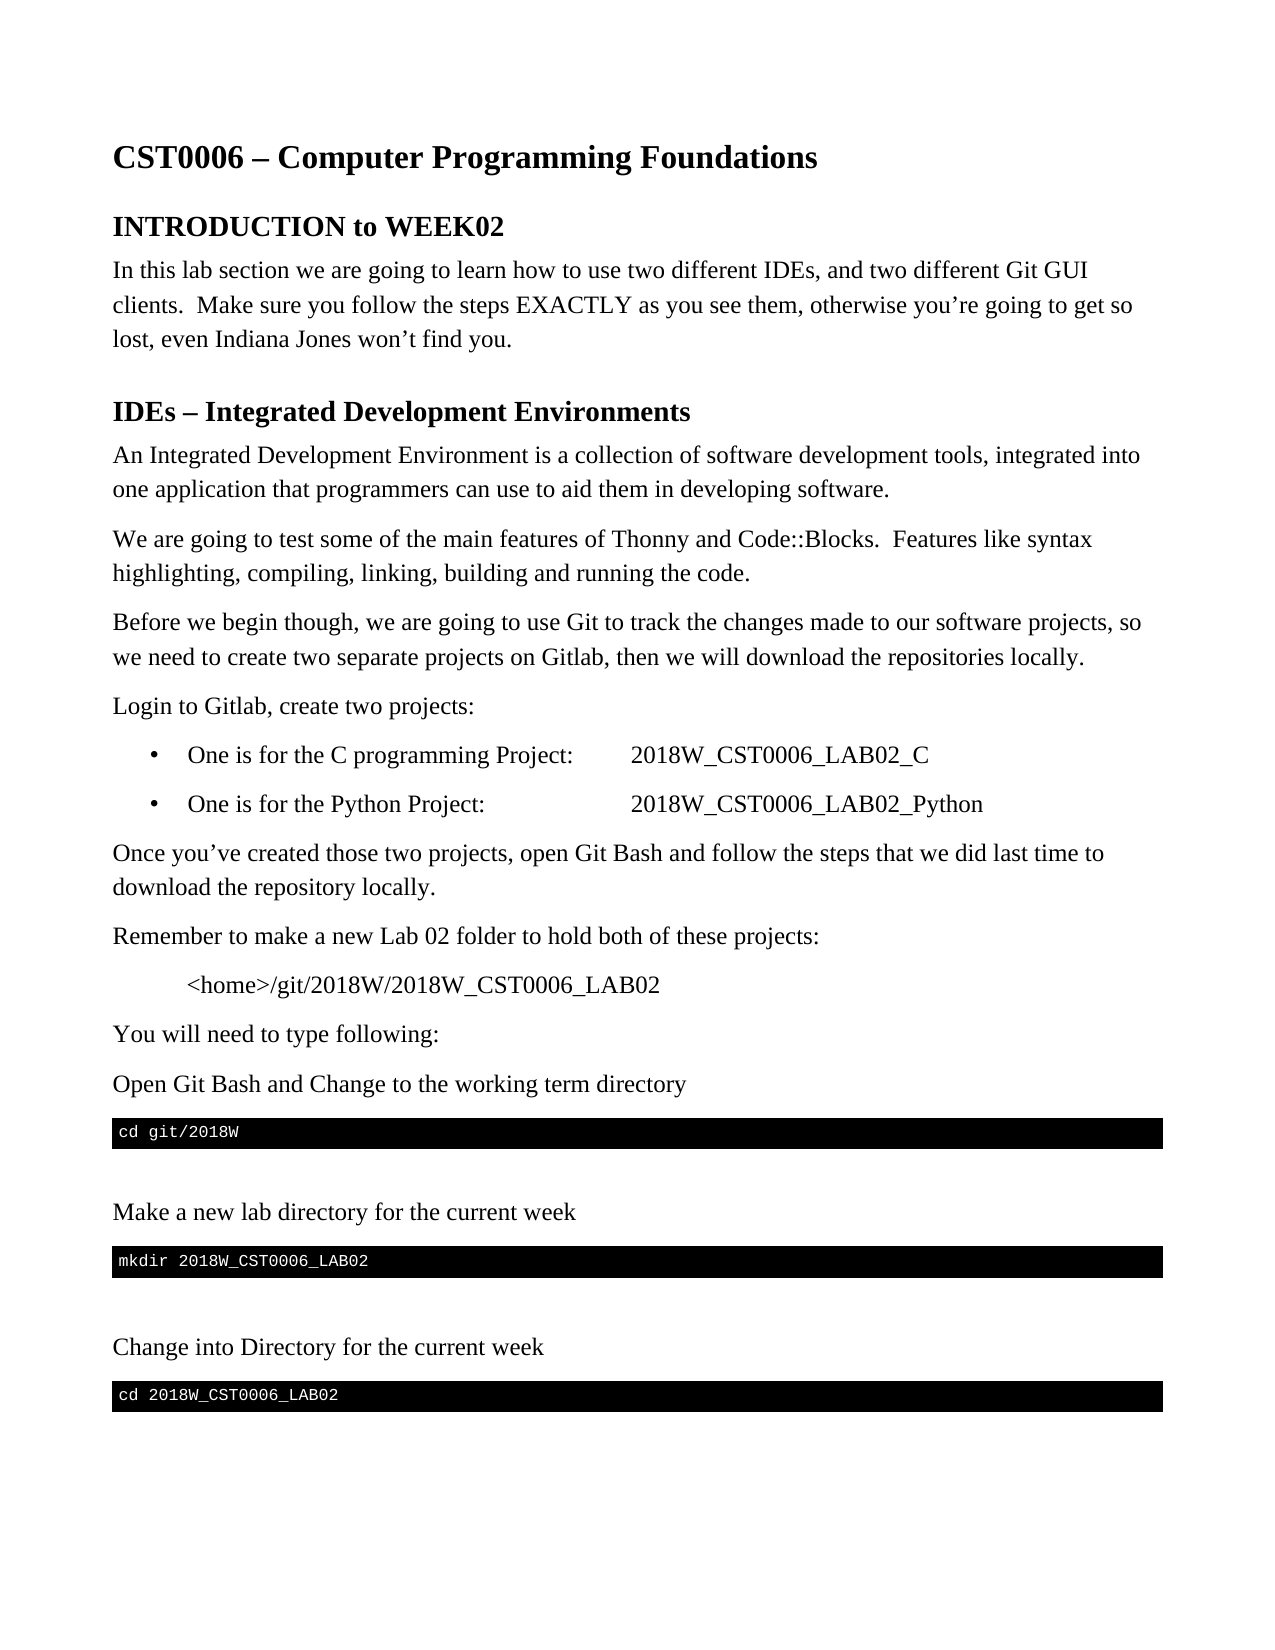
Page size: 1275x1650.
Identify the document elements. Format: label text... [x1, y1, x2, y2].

subtitle CST0006 – Computer Programming Foundations [112, 137, 1162, 176]
text Change into Directory for the current week [112, 1332, 1162, 1360]
text Remember to make a new Lab 02 folder to hold both of these projects: [112, 921, 1162, 950]
text Login to Gitlab, create two projects: [112, 691, 1162, 719]
text You will need to type following: [112, 1019, 1162, 1048]
subtitle IDEs – Integrated Development Environments [112, 394, 1162, 428]
text In this lab section we are going to learn how to use two different IDEs, and two different Git GUI clients. Make sure you follow the steps EXACTLY as you see them, otherwise you’re going to get so lost, even Indiana Jones won’t find you. [112, 255, 1162, 353]
text Before we begin though, we are going to use Git to track the changes made to our software projects, so we need to create two separate projects on Gitlab, then we will download the repositories locally. [112, 607, 1162, 670]
text We are going to test some of the main features of Thonny and Code::Blocks. Features like syntax highlighting, compiling, linking, building and running the code. [112, 524, 1162, 587]
table_header cd git/2018W [113, 1119, 1162, 1148]
text Once you’ve created those two projects, open Git Bash and follow the steps that we did last time to download the repository locally. [112, 838, 1162, 901]
list One is for the Python Project: 2018W_CST0006_LAB02_Python [150, 789, 1162, 818]
subtitle INTRODUCTION to WEEK02 [112, 209, 1162, 243]
list One is for the C programming Project: 2018W_CST0006_LAB02_C [150, 740, 1162, 768]
text <home>/git/2018W/2018W_CST0006_LAB02 [112, 971, 1162, 999]
table_header cd 2018W_CST0006_LAB02 [113, 1382, 1162, 1411]
text An Integrated Development Environment is a collection of software development tools, integrated into one application that programmers can use to aid them in developing software. [112, 440, 1162, 503]
text Open Git Bash and Change to the working term directory [112, 1069, 1162, 1097]
table_header mkdir 2018W_CST0006_LAB02 [113, 1247, 1162, 1277]
text Make a new lab directory for the current week [112, 1197, 1162, 1226]
